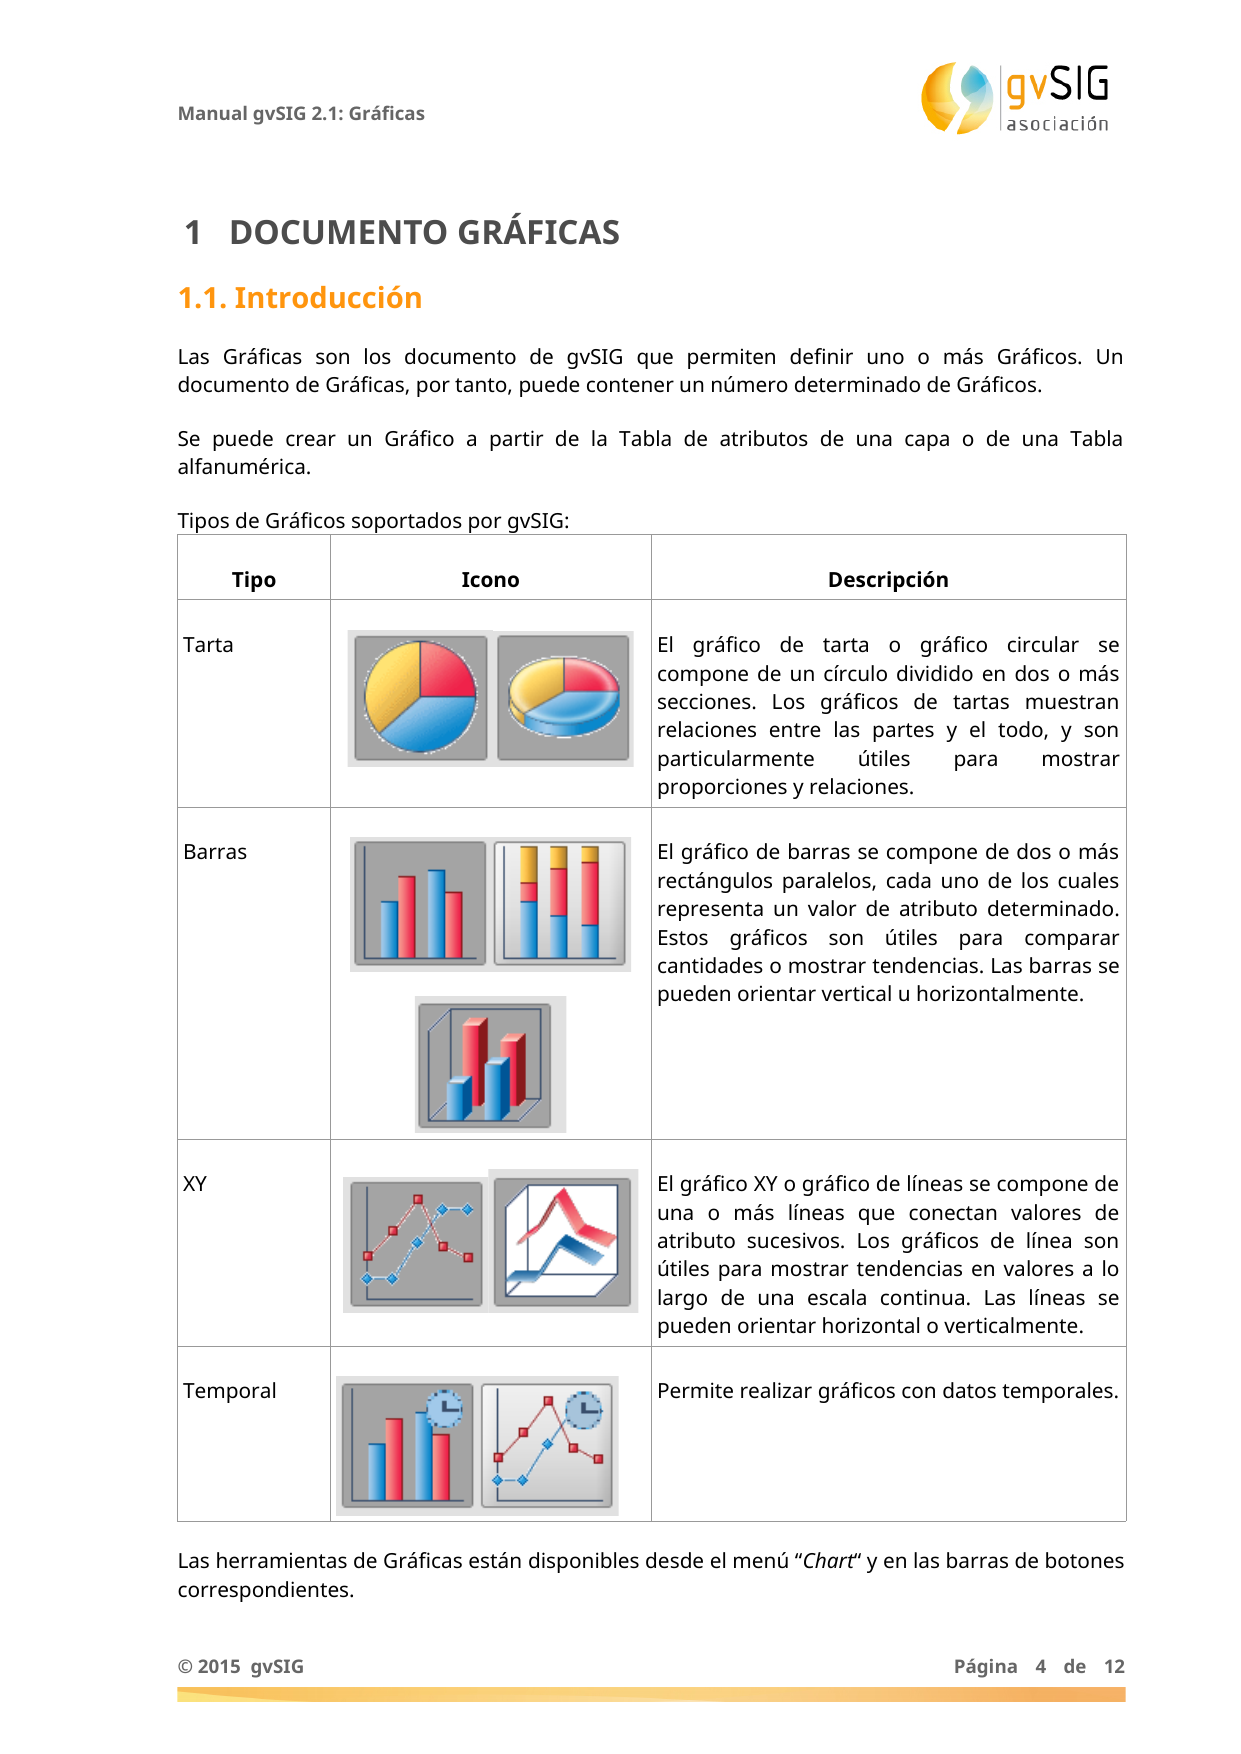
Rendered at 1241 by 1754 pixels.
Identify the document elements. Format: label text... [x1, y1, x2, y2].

text Tipos de Gráficos soportados por gvSIG: [177, 506, 1125, 534]
picture [343, 1169, 639, 1313]
table_header Icono [331, 535, 651, 599]
table_cell [331, 600, 651, 807]
table_cell [331, 1347, 651, 1521]
picture [336, 1376, 619, 1516]
picture [177, 1687, 1126, 1702]
table_cell Permite realizar gráficos con datos temporales. [652, 1347, 1126, 1521]
table_cell El gráfico XY o gráfico de líneas se compone de una o más líneas que conectan valores de atributo sucesivos. Los gráficos de línea son útiles para mostrar tendencias en valores a lo largo de una escala continua. Las líneas se pueden orientar horizontal o verticalmente. [652, 1140, 1126, 1346]
picture [350, 837, 632, 972]
text Las herramientas de Gráficas están disponibles desde el menú “Chart“ y en las barras de botones correspondientes. [177, 1546, 1125, 1603]
table_header Tipo [178, 535, 330, 599]
table_cell El gráfico de tarta o gráfico circular se compone de un círculo dividido en dos o más secciones. Los gráficos de tartas muestran relaciones entre las partes y el todo, y son particularmente útiles para mostrar proporciones y relaciones. [652, 600, 1126, 807]
picture [347, 630, 634, 767]
text Se puede crear un Gráfico a partir de la Tabla de atributos de una capa o de una Tabla alfanumérica. [177, 424, 1125, 481]
table_cell [331, 808, 651, 1138]
table_cell [331, 1140, 651, 1346]
subtitle 1.1. Introducción [177, 277, 1125, 317]
subtitle Documento gráficas [183, 208, 1125, 254]
table_cell Barras [178, 808, 330, 1138]
text Las Gráficas son los documento de gvSIG que permiten definir uno o más Gráficos. Un documento de Gráficas, por tanto, puede contener un número determinado de Gráficos. [177, 342, 1125, 399]
table_header Descripción [652, 535, 1126, 599]
table_cell XY [178, 1140, 330, 1346]
picture [902, 47, 1122, 148]
table_cell Temporal [178, 1347, 330, 1521]
table_cell El gráfico de barras se compone de dos o más rectángulos paralelos, cada uno de los cuales representa un valor de atributo determinado. Estos gráficos son útiles para comparar cantidades o mostrar tendencias. Las barras se pueden orientar vertical u horizontalmente. [652, 808, 1126, 1138]
picture [414, 996, 567, 1133]
table_cell Tarta [178, 600, 330, 807]
